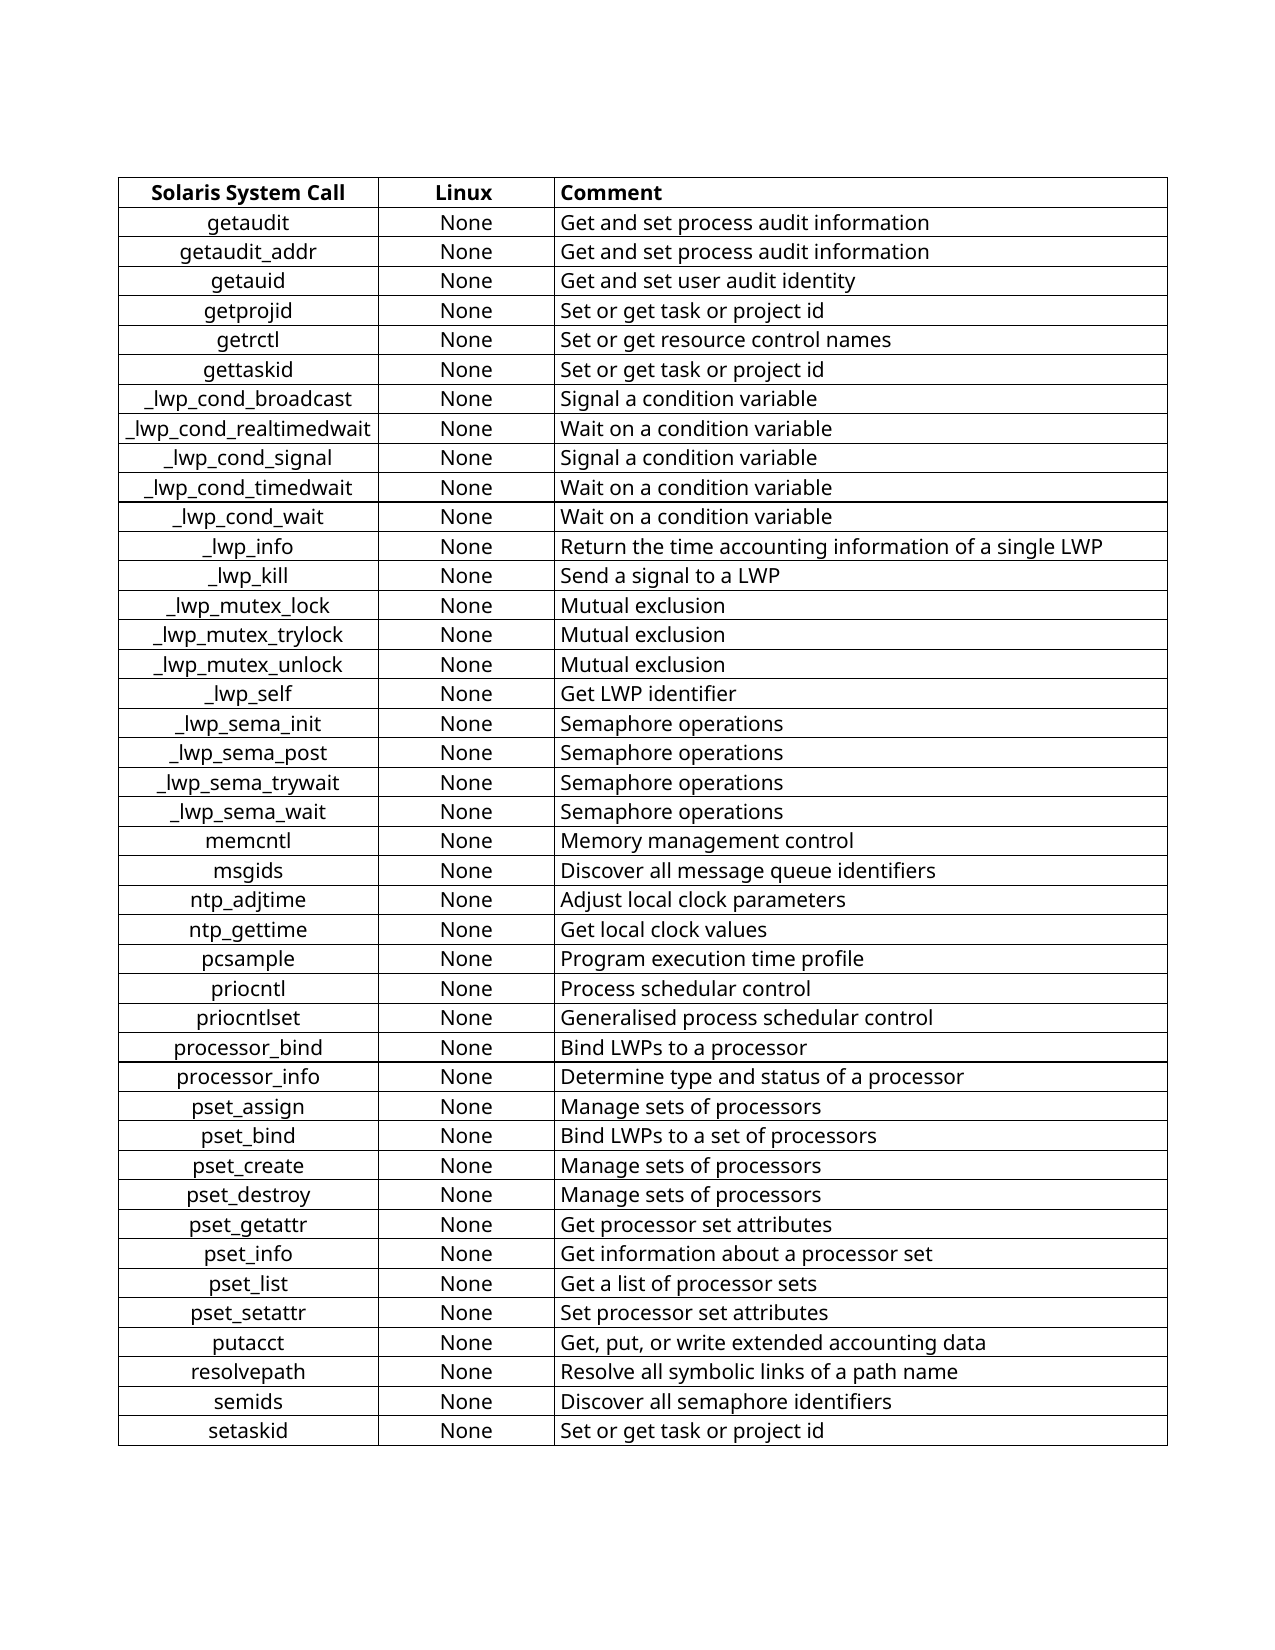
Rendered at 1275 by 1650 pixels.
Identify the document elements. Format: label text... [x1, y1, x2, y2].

table_cell Get information about a processor set [555, 1239, 1167, 1268]
table_cell _lwp_mutex_lock [119, 591, 378, 619]
table_cell None [379, 945, 554, 973]
table_cell None [379, 797, 554, 826]
table_cell Get local clock values [555, 915, 1167, 943]
table_cell None [379, 1357, 554, 1386]
table_cell Wait on a condition variable [555, 503, 1167, 531]
table_cell Return the time accounting information of a single LWP [555, 532, 1167, 560]
table_cell None [379, 1298, 554, 1327]
table_cell None [379, 1063, 554, 1091]
table_cell None [379, 709, 554, 737]
table_cell None [379, 561, 554, 590]
table_cell Set or get task or project id [555, 355, 1167, 383]
table_cell Resolve all symbolic links of a path name [555, 1357, 1167, 1386]
table_cell Set or get task or project id [555, 296, 1167, 324]
table_cell Get and set user audit identity [555, 267, 1167, 295]
table_cell Manage sets of processors [555, 1151, 1167, 1179]
table_cell setaskid [119, 1416, 378, 1445]
table_cell _lwp_info [119, 532, 378, 560]
table_header Solaris System Call [119, 178, 378, 207]
table_header Linux [379, 178, 554, 207]
table_cell None [379, 738, 554, 767]
table_cell None [379, 679, 554, 708]
table_cell None [379, 1239, 554, 1268]
table_cell Semaphore operations [555, 709, 1167, 737]
table_cell Semaphore operations [555, 738, 1167, 767]
table_cell getrctl [119, 326, 378, 354]
table_cell _lwp_cond_signal [119, 444, 378, 472]
table_cell pset_list [119, 1269, 378, 1297]
table_cell pset_info [119, 1239, 378, 1268]
table_cell Mutual exclusion [555, 591, 1167, 619]
table_cell processor_bind [119, 1033, 378, 1061]
table_cell Signal a condition variable [555, 385, 1167, 413]
table_cell Wait on a condition variable [555, 414, 1167, 442]
table_cell pset_getattr [119, 1210, 378, 1238]
table_cell None [379, 620, 554, 649]
table_cell _lwp_cond_broadcast [119, 385, 378, 413]
table_cell None [379, 1269, 554, 1297]
table_cell _lwp_cond_realtimedwait [119, 414, 378, 442]
table_cell Semaphore operations [555, 797, 1167, 826]
table_cell Get, put, or write extended accounting data [555, 1328, 1167, 1356]
table_cell _lwp_sema_post [119, 738, 378, 767]
table_cell _lwp_kill [119, 561, 378, 590]
table_cell None [379, 1416, 554, 1445]
table_cell putacct [119, 1328, 378, 1356]
table_cell None [379, 237, 554, 266]
table_cell pset_create [119, 1151, 378, 1179]
table_cell Program execution time profile [555, 945, 1167, 973]
table_cell None [379, 532, 554, 560]
table_cell ntp_gettime [119, 915, 378, 943]
table_cell Bind LWPs to a set of processors [555, 1121, 1167, 1150]
table_cell semids [119, 1387, 378, 1415]
table_cell memcntl [119, 827, 378, 855]
table_cell pset_setattr [119, 1298, 378, 1327]
table_cell Get a list of processor sets [555, 1269, 1167, 1297]
table_cell Signal a condition variable [555, 444, 1167, 472]
table_cell Bind LWPs to a processor [555, 1033, 1167, 1061]
table_cell priocntl [119, 974, 378, 1002]
table_cell None [379, 1328, 554, 1356]
table_cell None [379, 1121, 554, 1150]
table_cell None [379, 1151, 554, 1179]
table_cell Manage sets of processors [555, 1092, 1167, 1120]
table_cell priocntlset [119, 1004, 378, 1032]
table_cell Adjust local clock parameters [555, 886, 1167, 914]
table_cell None [379, 1033, 554, 1061]
table_cell None [379, 591, 554, 619]
table_cell Process schedular control [555, 974, 1167, 1002]
table_cell getprojid [119, 296, 378, 324]
table_cell _lwp_sema_wait [119, 797, 378, 826]
table_cell Discover all message queue identifiers [555, 856, 1167, 884]
table_cell Get and set process audit information [555, 237, 1167, 266]
table_cell None [379, 1210, 554, 1238]
table_cell None [379, 208, 554, 236]
table_cell pset_bind [119, 1121, 378, 1150]
table_cell _lwp_self [119, 679, 378, 708]
table_cell Set processor set attributes [555, 1298, 1167, 1327]
table_cell Mutual exclusion [555, 650, 1167, 678]
table_cell None [379, 1180, 554, 1209]
table_cell None [379, 503, 554, 531]
table_cell None [379, 414, 554, 442]
table_cell Discover all semaphore identifiers [555, 1387, 1167, 1415]
table_cell Generalised process schedular control [555, 1004, 1167, 1032]
table_cell ntp_adjtime [119, 886, 378, 914]
table_cell Manage sets of processors [555, 1180, 1167, 1209]
table_cell None [379, 1004, 554, 1032]
table_cell processor_info [119, 1063, 378, 1091]
table_cell _lwp_sema_init [119, 709, 378, 737]
table_cell None [379, 886, 554, 914]
table_cell None [379, 385, 554, 413]
table_cell None [379, 974, 554, 1002]
table_cell Get and set process audit information [555, 208, 1167, 236]
table_cell Get processor set attributes [555, 1210, 1167, 1238]
table_cell getauid [119, 267, 378, 295]
table_cell Set or get resource control names [555, 326, 1167, 354]
table_cell Determine type and status of a processor [555, 1063, 1167, 1091]
table_cell pset_assign [119, 1092, 378, 1120]
table_cell None [379, 326, 554, 354]
table_cell None [379, 827, 554, 855]
table_cell None [379, 296, 554, 324]
table_cell Semaphore operations [555, 768, 1167, 796]
table_cell getaudit [119, 208, 378, 236]
table_cell Get LWP identifier [555, 679, 1167, 708]
table_cell Mutual exclusion [555, 620, 1167, 649]
table_cell None [379, 267, 554, 295]
table_cell Wait on a condition variable [555, 473, 1167, 501]
table_cell _lwp_mutex_unlock [119, 650, 378, 678]
table_cell None [379, 650, 554, 678]
table_cell Send a signal to a LWP [555, 561, 1167, 590]
table_header Comment [555, 178, 1167, 207]
table_cell _lwp_cond_timedwait [119, 473, 378, 501]
table_cell resolvepath [119, 1357, 378, 1386]
table_cell None [379, 768, 554, 796]
table_cell None [379, 856, 554, 884]
table_cell Set or get task or project id [555, 1416, 1167, 1445]
table_cell getaudit_addr [119, 237, 378, 266]
table_cell _lwp_cond_wait [119, 503, 378, 531]
table_cell pset_destroy [119, 1180, 378, 1209]
table_cell None [379, 1092, 554, 1120]
table_cell _lwp_sema_trywait [119, 768, 378, 796]
table_cell pcsample [119, 945, 378, 973]
table_cell Memory management control [555, 827, 1167, 855]
table_cell msgids [119, 856, 378, 884]
table_cell _lwp_mutex_trylock [119, 620, 378, 649]
table_cell None [379, 355, 554, 383]
table_cell None [379, 444, 554, 472]
table_cell None [379, 473, 554, 501]
table_cell None [379, 915, 554, 943]
table_cell gettaskid [119, 355, 378, 383]
table_cell None [379, 1387, 554, 1415]
